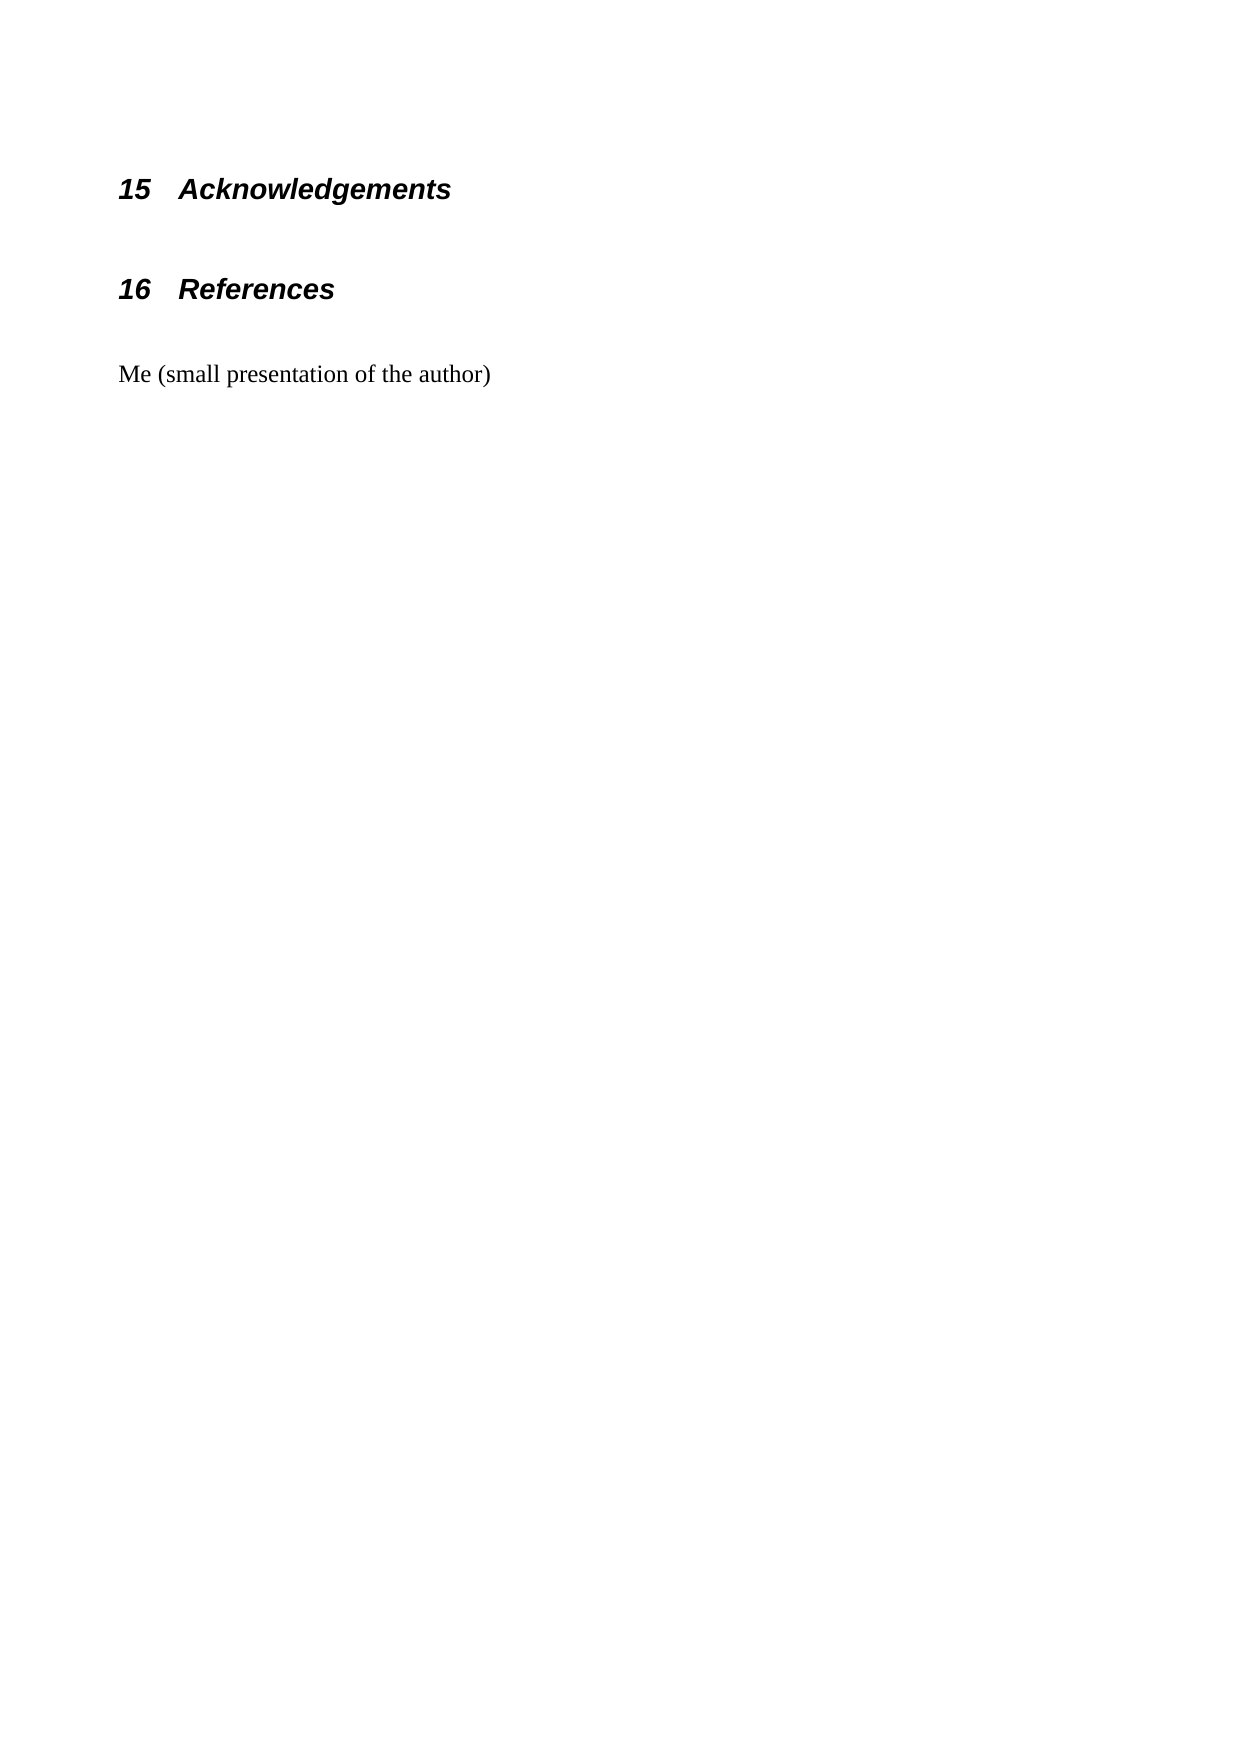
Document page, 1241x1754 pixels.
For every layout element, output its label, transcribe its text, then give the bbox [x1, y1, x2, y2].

text Me (small presentation of the author) [118, 359, 1122, 388]
subtitle References [118, 272, 1122, 305]
subtitle Acknowledgements [118, 172, 1122, 205]
